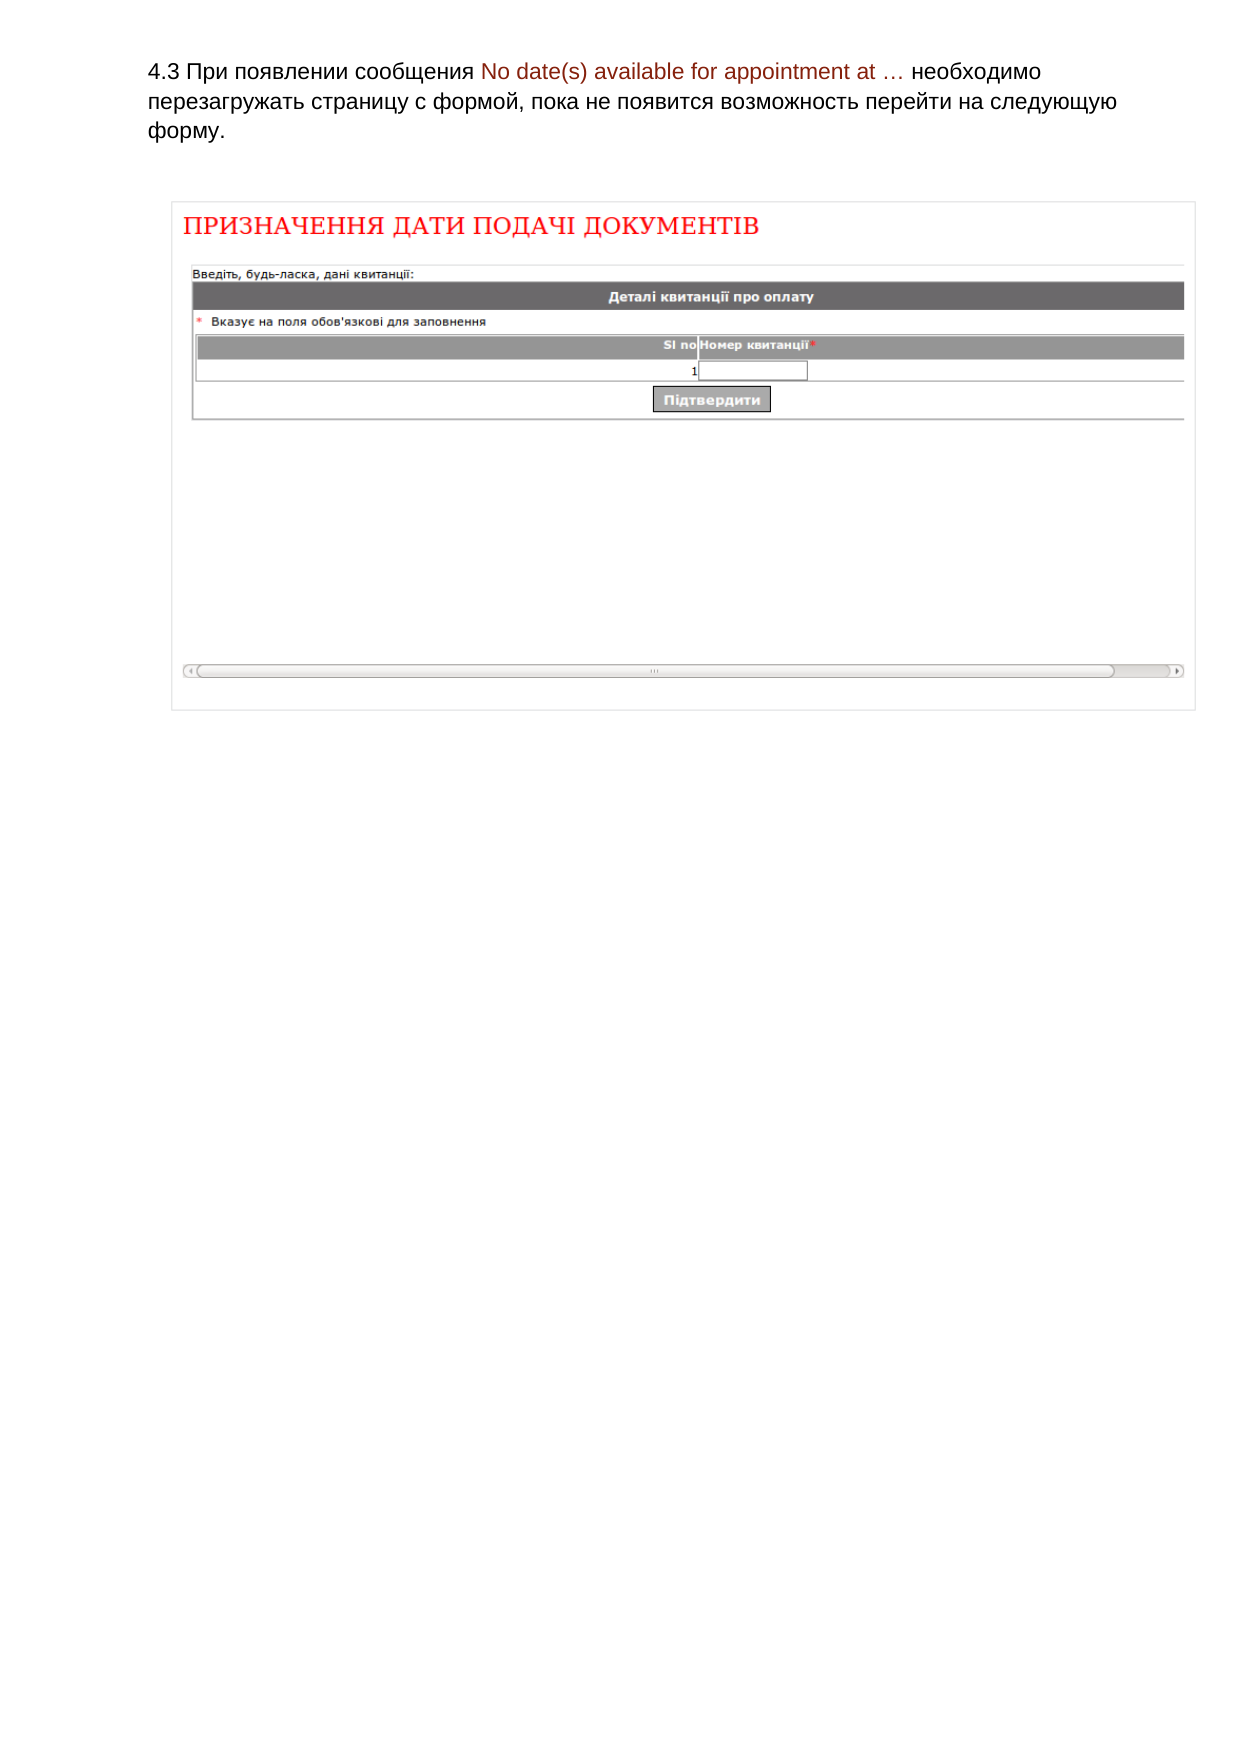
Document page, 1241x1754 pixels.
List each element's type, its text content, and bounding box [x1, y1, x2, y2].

text 4.3 При появлении сообщения No date(s) available for appointment at … необходимо перезагружать страницу с формой, пока не появится возможность перейти на следующую форму. [148, 59, 1181, 143]
picture [166, 195, 1200, 717]
